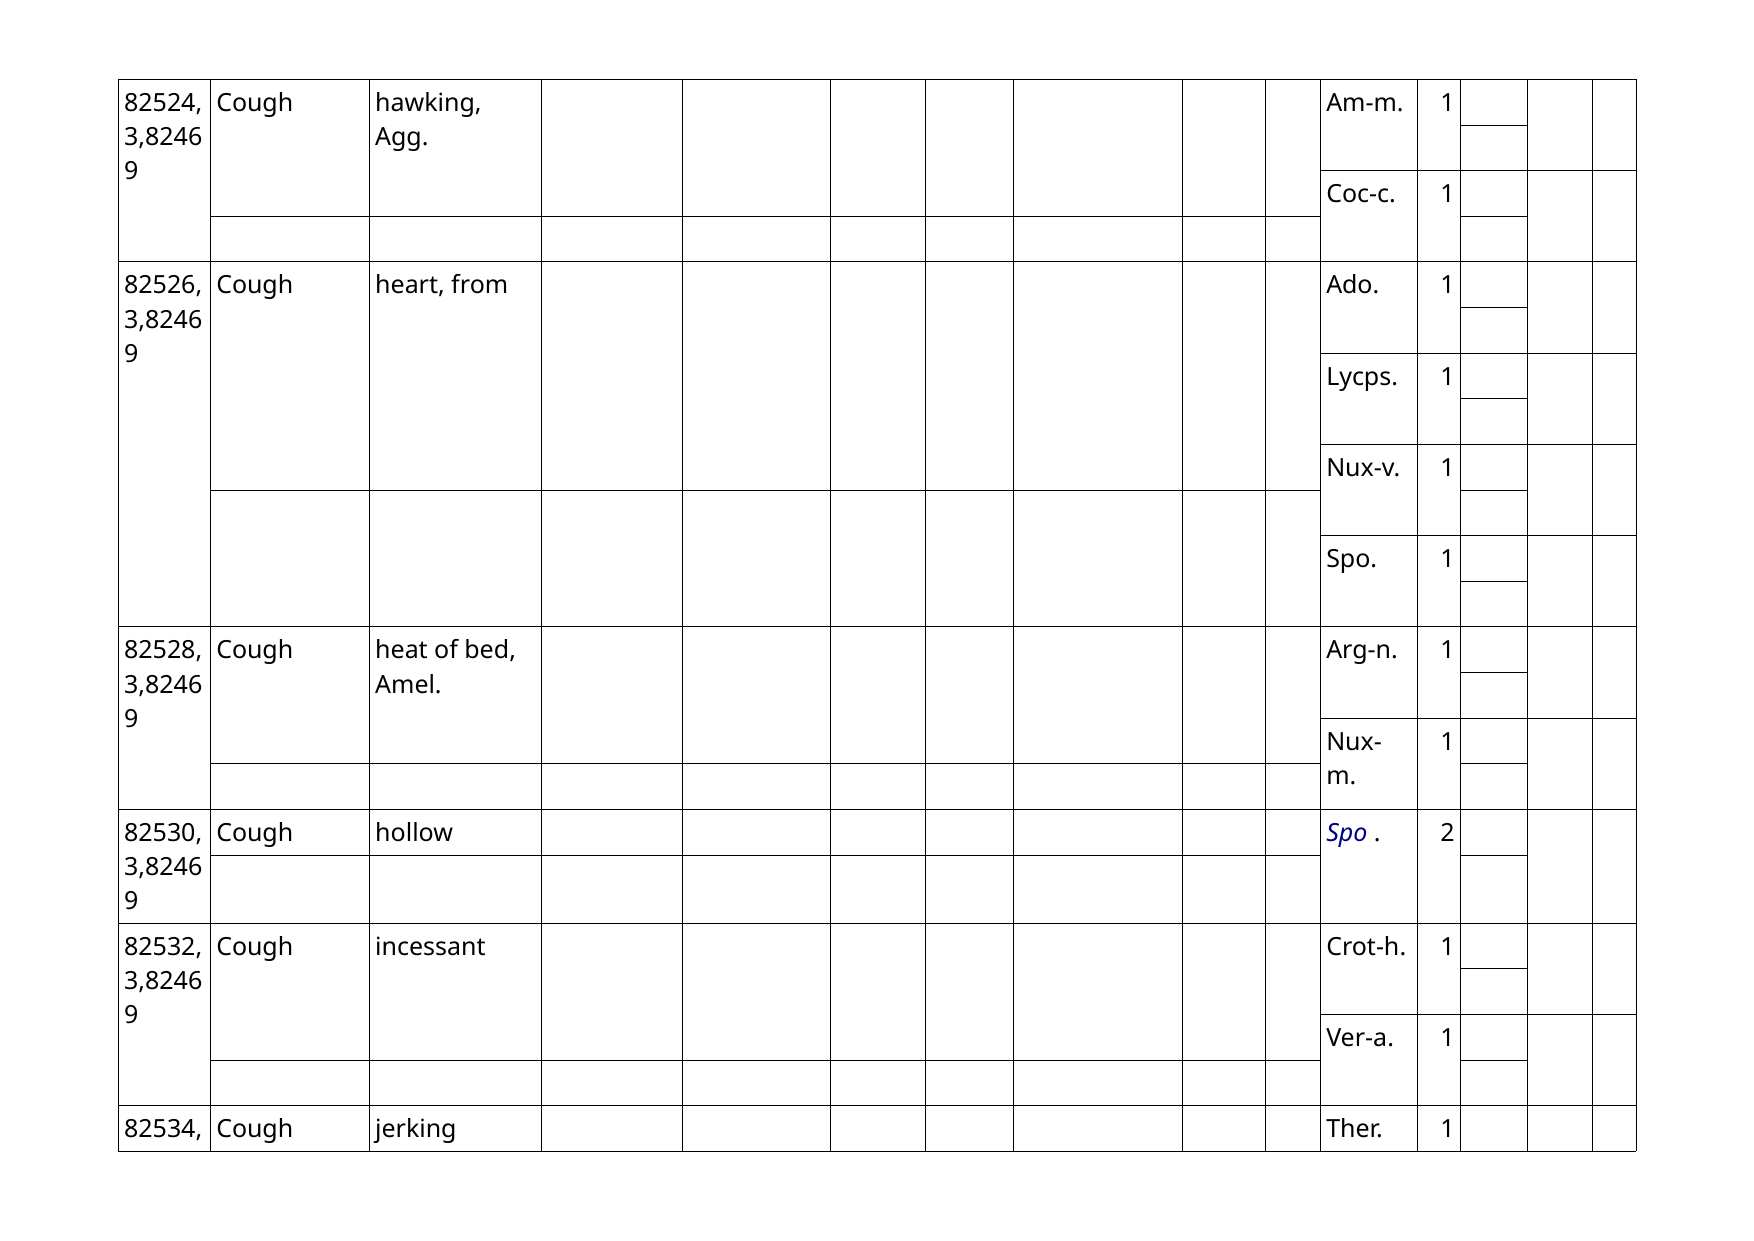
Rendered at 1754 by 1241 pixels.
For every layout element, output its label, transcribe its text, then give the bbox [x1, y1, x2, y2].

table_cell [1528, 1015, 1592, 1105]
table_cell Cough [211, 80, 369, 216]
table_cell [831, 627, 925, 763]
table_cell [683, 80, 830, 216]
table_cell [1528, 171, 1592, 261]
table_cell [211, 764, 369, 809]
table_cell 1 [1418, 262, 1460, 353]
table_cell hawking, Agg. [370, 80, 541, 216]
table_cell [1593, 445, 1636, 535]
table_cell [370, 1061, 541, 1105]
table_cell [1528, 536, 1592, 626]
table_cell [831, 262, 925, 489]
table_cell [1266, 924, 1320, 1059]
table_cell [683, 217, 830, 261]
table_cell [1014, 810, 1182, 854]
table_cell [211, 856, 369, 923]
table_cell 82530,3,82469 [119, 810, 210, 923]
table_cell [1528, 262, 1592, 353]
table_cell [1183, 764, 1265, 809]
table_cell Lycps. [1321, 354, 1417, 444]
table_cell [683, 1106, 830, 1151]
table_cell [1461, 1015, 1527, 1059]
table_cell [1014, 262, 1182, 489]
table_cell [1183, 856, 1265, 923]
table_cell [1014, 80, 1182, 216]
table_cell [1593, 810, 1636, 923]
table_cell [1461, 582, 1527, 626]
table_cell [1593, 1015, 1636, 1105]
table_cell [1183, 627, 1265, 763]
table_cell [1183, 1061, 1265, 1105]
table_cell 1 [1418, 924, 1460, 1014]
table_cell [1183, 262, 1265, 489]
table_cell 1 [1418, 354, 1460, 444]
table_cell [926, 217, 1013, 261]
table_cell [926, 627, 1013, 763]
table_cell Cough [211, 924, 369, 1059]
table_cell [370, 856, 541, 923]
table_cell [1461, 354, 1527, 398]
table_cell [1528, 1106, 1592, 1151]
table_cell Ver-a. [1321, 1015, 1417, 1105]
table_cell [1528, 80, 1592, 170]
table_cell [1014, 627, 1182, 763]
table_cell [831, 810, 925, 854]
table_cell 1 [1418, 719, 1460, 809]
table_cell [1461, 764, 1527, 809]
table_cell 1 [1418, 1106, 1460, 1151]
table_cell Cough [211, 262, 369, 489]
table_cell [1461, 445, 1527, 489]
table_cell [1266, 856, 1320, 923]
table_cell [926, 810, 1013, 854]
table_cell Spo. [1321, 536, 1417, 626]
table_cell [1266, 1061, 1320, 1105]
table_cell [683, 491, 830, 626]
table_cell 82526,3,82469 [119, 262, 210, 626]
table_cell 1 [1418, 80, 1460, 170]
table_cell [831, 491, 925, 626]
table_cell 82528,3,82469 [119, 627, 210, 809]
table_cell 82532,3,82469 [119, 924, 210, 1105]
table_cell heat of bed, Amel. [370, 627, 541, 763]
table_cell [1266, 764, 1320, 809]
table_cell [683, 262, 830, 489]
table_cell [1461, 969, 1527, 1014]
table_cell 1 [1418, 445, 1460, 535]
table_cell [1593, 171, 1636, 261]
table_cell 2 [1418, 810, 1460, 923]
table_cell [683, 764, 830, 809]
table_cell [831, 80, 925, 216]
table_cell [1461, 308, 1527, 353]
table_cell [1183, 217, 1265, 261]
table_cell [1461, 491, 1527, 535]
table_cell [1014, 764, 1182, 809]
table_cell [1461, 262, 1527, 307]
table_cell [370, 491, 541, 626]
table_cell [1528, 354, 1592, 444]
table_cell [1461, 673, 1527, 718]
table_cell Crot-h. [1321, 924, 1417, 1014]
table_cell [1593, 80, 1636, 170]
table_cell [831, 1061, 925, 1105]
table_cell 82534, [119, 1106, 210, 1151]
table_cell [1461, 171, 1527, 216]
table_cell 1 [1418, 627, 1460, 718]
table_cell [1183, 810, 1265, 854]
table_cell [1593, 536, 1636, 626]
table_cell [683, 1061, 830, 1105]
table_cell [1183, 924, 1265, 1059]
table_cell Am-m. [1321, 80, 1417, 170]
table_cell [1461, 217, 1527, 261]
table_cell jerking [370, 1106, 541, 1151]
table_cell [1461, 1061, 1527, 1105]
table_cell [1461, 719, 1527, 763]
table_cell [1593, 924, 1636, 1014]
table_cell hollow [370, 810, 541, 854]
table_cell incessant [370, 924, 541, 1059]
table_cell [1528, 445, 1592, 535]
table_cell [211, 217, 369, 261]
table_cell Cough [211, 1106, 369, 1151]
table_cell [831, 856, 925, 923]
table_cell [542, 627, 682, 763]
table_cell Ado. [1321, 262, 1417, 353]
table_cell [683, 810, 830, 854]
table_cell [542, 80, 682, 216]
table_cell [542, 1061, 682, 1105]
table_cell 1 [1418, 171, 1460, 261]
table_cell [1528, 719, 1592, 809]
table_cell [683, 924, 830, 1059]
table_cell [926, 924, 1013, 1059]
table_cell [1461, 924, 1527, 968]
table_cell Nux-v. [1321, 445, 1417, 535]
table_cell [831, 1106, 925, 1151]
table_cell [1014, 924, 1182, 1059]
table_cell Cough [211, 627, 369, 763]
table_cell [1014, 1106, 1182, 1151]
table_cell [1593, 719, 1636, 809]
table_cell [1593, 354, 1636, 444]
table_cell [211, 1061, 369, 1105]
table_cell [1461, 1106, 1527, 1151]
table_cell [1461, 627, 1527, 672]
table_cell [1461, 536, 1527, 581]
table_cell [1183, 1106, 1265, 1151]
table_cell [1461, 810, 1527, 854]
table_cell [542, 764, 682, 809]
table_cell [1593, 262, 1636, 353]
table_cell 82524,3,82469 [119, 80, 210, 261]
table_cell [211, 491, 369, 626]
table_cell [1183, 491, 1265, 626]
table_cell [542, 856, 682, 923]
table_cell Arg-n. [1321, 627, 1417, 718]
table_cell [1528, 810, 1592, 923]
table_cell [370, 764, 541, 809]
table_cell [926, 764, 1013, 809]
table_cell [1593, 627, 1636, 718]
table_cell [542, 217, 682, 261]
table_cell heart, from [370, 262, 541, 489]
table_cell [1461, 80, 1527, 124]
table_cell [1528, 924, 1592, 1014]
table_cell [1593, 1106, 1636, 1151]
table_cell 1 [1418, 1015, 1460, 1105]
table_cell [1014, 491, 1182, 626]
table_cell [1461, 856, 1527, 923]
table_cell [542, 262, 682, 489]
table_cell [1014, 217, 1182, 261]
table_cell [1266, 262, 1320, 489]
table_cell [542, 924, 682, 1059]
table_cell 1 [1418, 536, 1460, 626]
table_cell [831, 764, 925, 809]
table_cell [1266, 810, 1320, 854]
table_cell [542, 491, 682, 626]
table_cell [683, 627, 830, 763]
table_cell Coc-c. [1321, 171, 1417, 261]
table_cell [1014, 1061, 1182, 1105]
table_cell [1014, 856, 1182, 923]
table_cell [683, 856, 830, 923]
table_cell [926, 1061, 1013, 1105]
table_cell Cough [211, 810, 369, 854]
table_cell [926, 491, 1013, 626]
table_cell [1528, 627, 1592, 718]
table_cell [1266, 491, 1320, 626]
table_cell Ther. [1321, 1106, 1417, 1151]
table_cell [926, 856, 1013, 923]
table_cell Nux-m. [1321, 719, 1417, 809]
table_cell [1266, 217, 1320, 261]
table_cell [926, 80, 1013, 216]
table_cell [831, 924, 925, 1059]
table_cell [1266, 80, 1320, 216]
table_cell [1266, 627, 1320, 763]
table_cell Spo . [1321, 810, 1417, 923]
table_cell [542, 1106, 682, 1151]
table_cell [1266, 1106, 1320, 1151]
table_cell [1461, 126, 1527, 170]
table_cell [1461, 399, 1527, 444]
table_cell [926, 1106, 1013, 1151]
table_cell [1183, 80, 1265, 216]
table_cell [370, 217, 541, 261]
table_cell [926, 262, 1013, 489]
table_cell [542, 810, 682, 854]
table_cell [831, 217, 925, 261]
